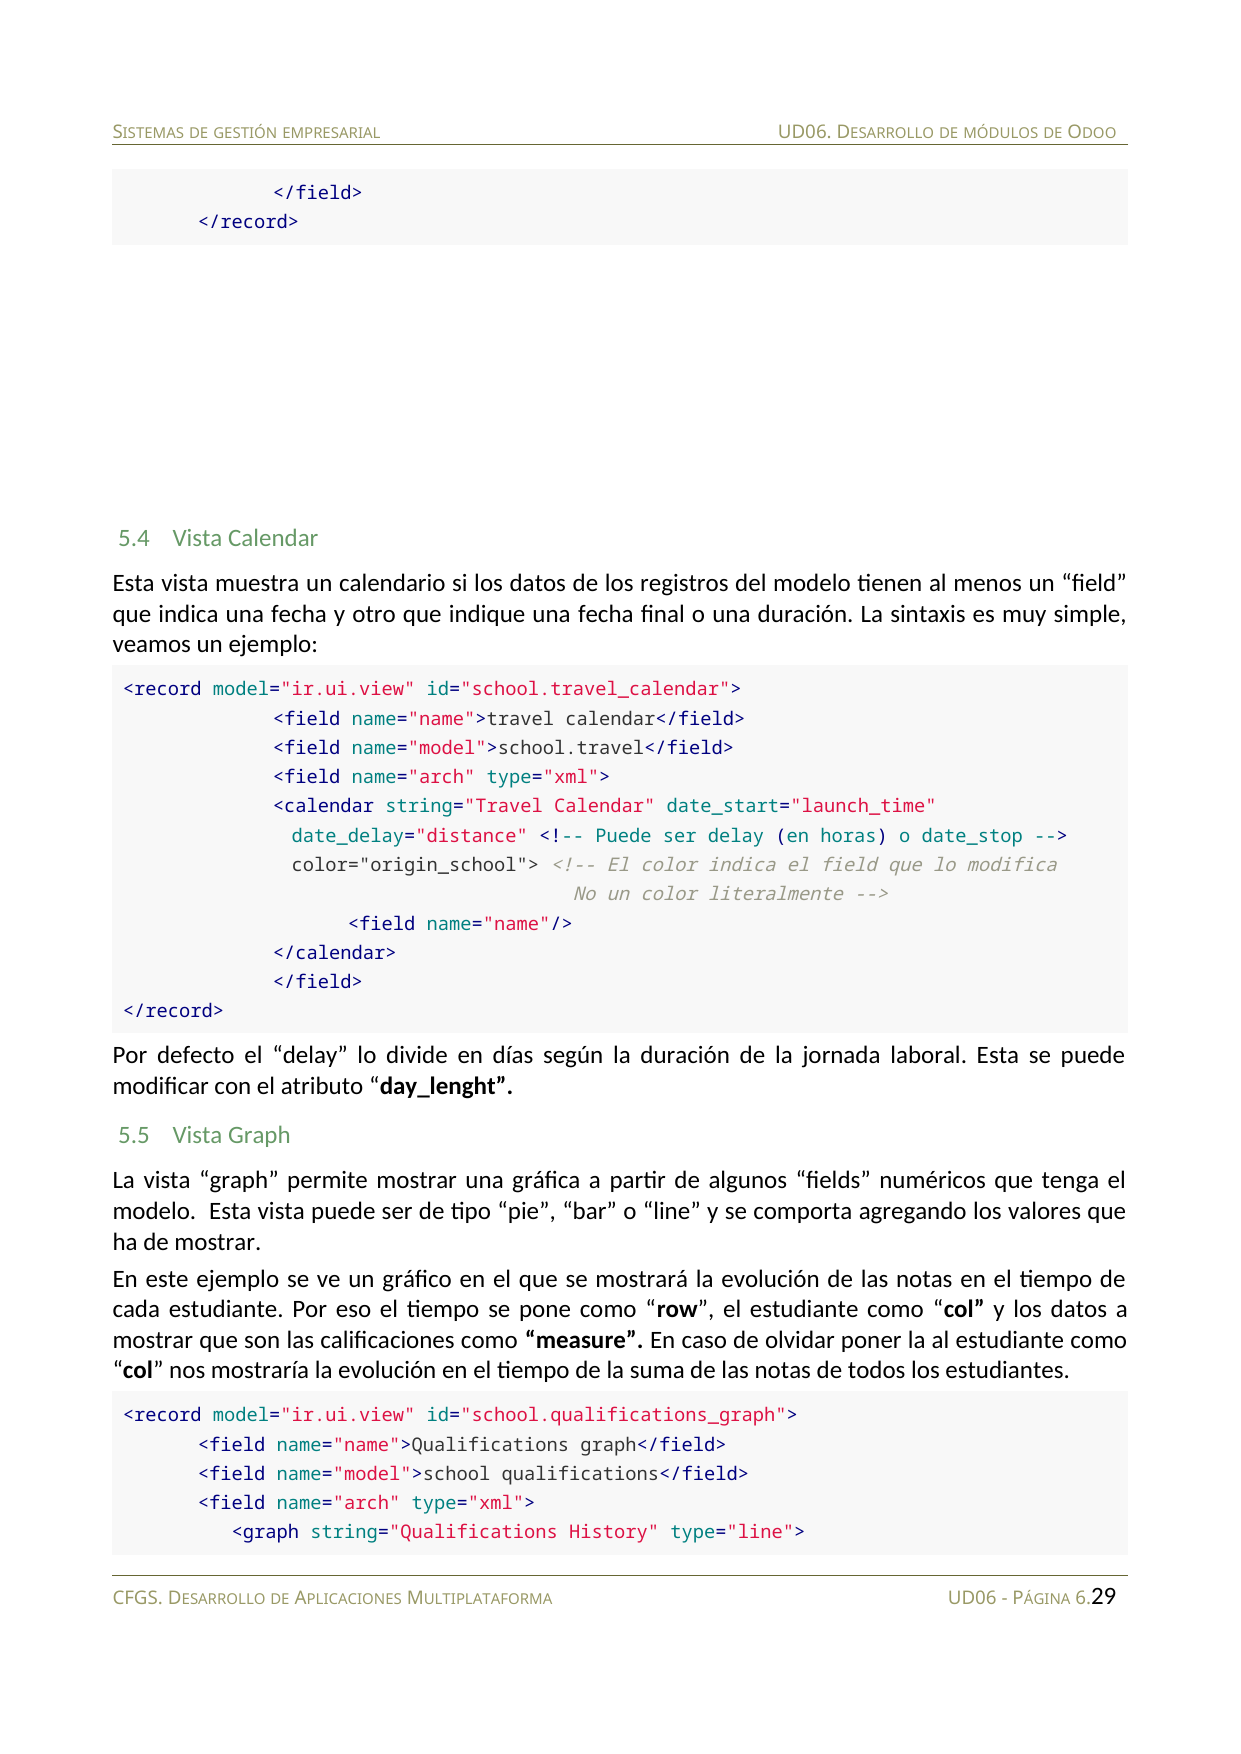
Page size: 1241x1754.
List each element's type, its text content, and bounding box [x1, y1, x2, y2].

subtitle Vista Graph [112, 1119, 1128, 1150]
table_header </field> </record> [112, 169, 1128, 245]
text En este ejemplo se ve un gráfico en el que se mostrará la evolución de las notas en el tiempo de cada estudiante. Por eso el tiempo se pone como “row”, el estudiante como “col” y los datos a mostrar que son las calificaciones como “measure”. En caso de olvidar poner la al estudiante como “col” nos mostraría la evolución en el tiempo de la suma de las notas de todos los estudiantes. [112, 1263, 1128, 1385]
subtitle Vista Calendar [112, 522, 1128, 552]
table_header <record model="ir.ui.view" id="school.travel_calendar"> <field name="name">travel calendar</field> <field name="model">school.travel</field> <field name="arch" type="xml"> <calendar string="Travel Calendar" date_start="launch_time" date_delay="distance" <!-- Puede ser delay (en horas) o date_stop --> color="origin_school"> <!-- El color indica el field que lo modifica No un color literalmente --> <field name="name"/> </calendar> </field> </record> [112, 665, 1128, 1033]
table_header <record model="ir.ui.view" id="school.qualifications_graph"> <field name="name">Qualifications graph</field> <field name="model">school qualifications</field> <field name="arch" type="xml"> <graph string="Qualifications History" type="line"> [112, 1391, 1128, 1555]
text La vista “graph” permite mostrar una gráfica a partir de algunos “fields” numéricos que tenga el modelo. Esta vista puede ser de tipo “pie”, “bar” o “line” y se comporta agregando los valores que ha de mostrar. [112, 1165, 1128, 1256]
text Esta vista muestra un calendario si los datos de los registros del modelo tienen al menos un “field” que indica una fecha y otro que indique una fecha final o una duración. La sintaxis es muy simple, veamos un ejemplo: [112, 567, 1128, 659]
text Por defecto el “delay” lo divide en días según la duración de la jornada laboral. Esta se puede modificar con el atributo “day_lenght”. [112, 1039, 1128, 1101]
